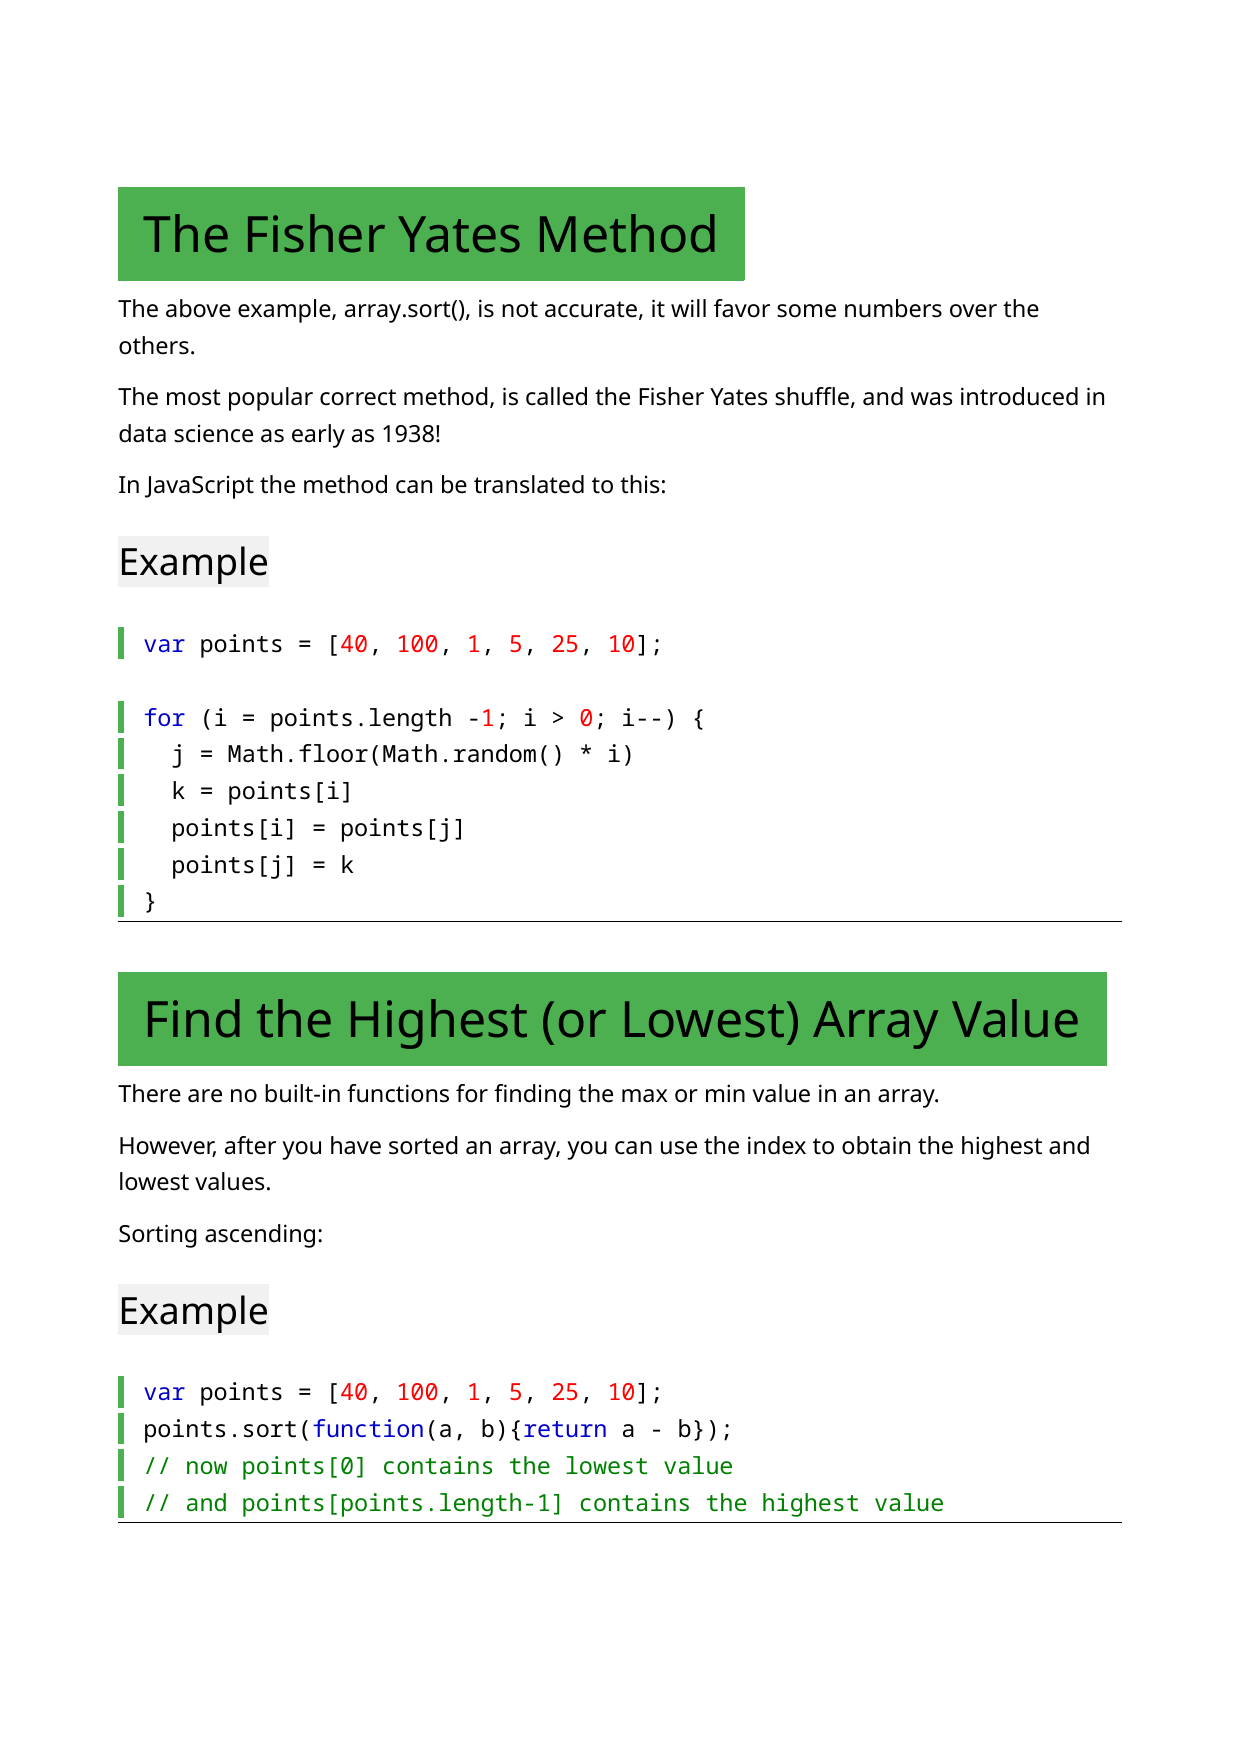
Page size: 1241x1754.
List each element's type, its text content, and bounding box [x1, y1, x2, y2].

subtitle [745, 187, 1122, 280]
text The above example, array.sort(), is not accurate, it will favor some numbers over the others. [118, 292, 1122, 361]
subtitle The Fisher Yates Method [119, 188, 744, 280]
subtitle Example [118, 1284, 1122, 1335]
text There are no built-in functions for finding the max or min value in an array. [118, 1078, 1122, 1109]
text However, after you have sorted an array, you can use the index to obtain the highest and lowest values. [118, 1129, 1122, 1198]
text var points = [40, 100, 1, 5, 25, 10]; for (i = points.length -1; i > 0; i--) { j = Math.floor(Math.random() * i) k = points[i] points[i] = points[j] points[j] = k } [118, 627, 1122, 921]
text The most popular correct method, is called the Fisher Yates shuffle, and was introduced in data science as early as 1938! [118, 381, 1122, 449]
subtitle Find the Highest (or Lowest) Array Value [119, 973, 1106, 1065]
subtitle Example [118, 536, 1122, 587]
text Sorting ascending: [118, 1217, 1122, 1249]
text var points = [40, 100, 1, 5, 25, 10]; points.sort(function(a, b){return a - b}); // now points[0] contains the lowest value // and points[points.length-1] contains the highest value [118, 1376, 1122, 1522]
text In JavaScript the method can be translated to this: [118, 469, 1122, 501]
subtitle [1107, 972, 1122, 1065]
